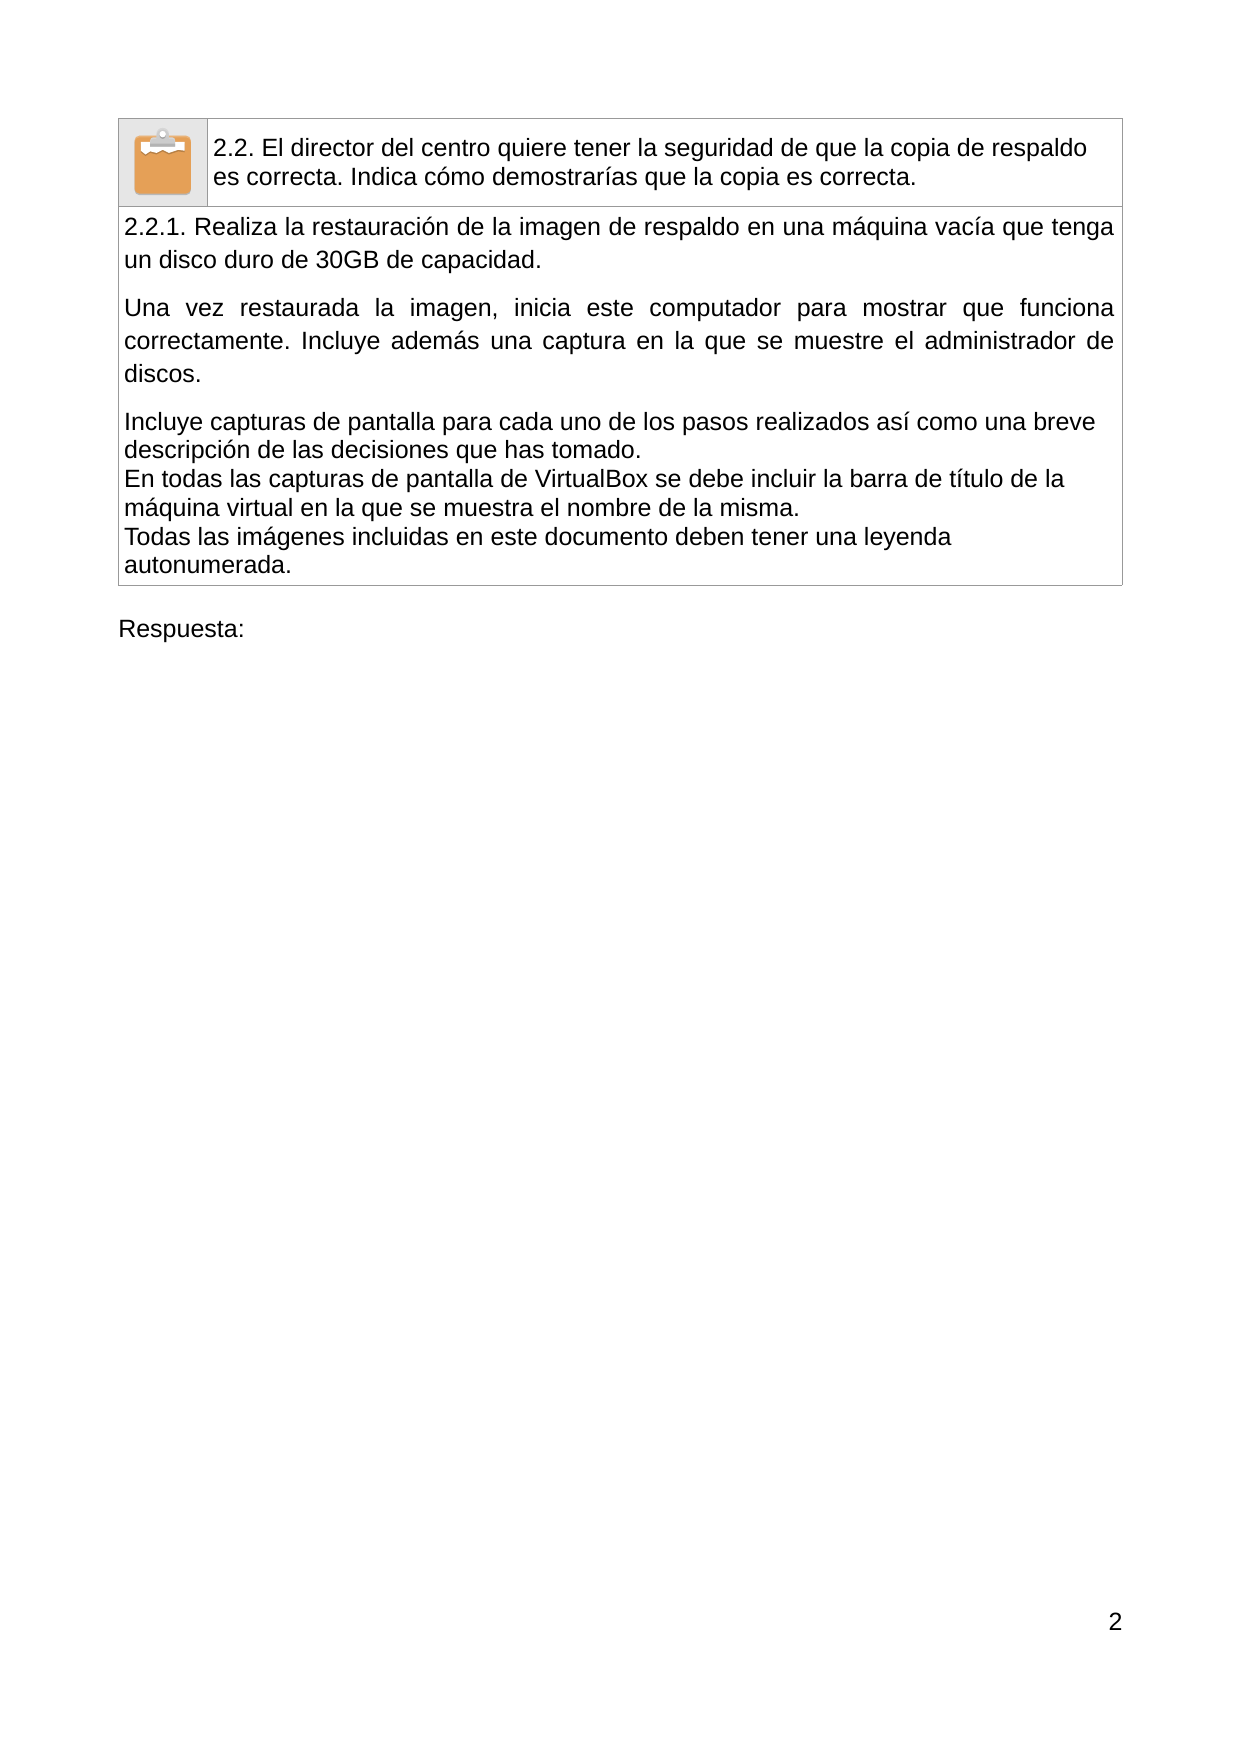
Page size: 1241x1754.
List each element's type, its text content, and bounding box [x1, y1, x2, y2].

table_header 2.2. El director del centro quiere tener la seguridad de que la copia de respaldo es correcta. Indica cómo demostrarías que la copia es correcta. [208, 119, 1122, 206]
text Respuesta: [118, 614, 1122, 643]
table_cell 2.2.1. Realiza la restauración de la imagen de respaldo en una máquina vacía que tenga un disco duro de 30GB de capacidad. Una vez restaurada la imagen, inicia este computador para mostrar que funciona correctamente. Incluye además una captura en la que se muestre el administrador de discos. Incluye capturas de pantalla para cada uno de los pasos realizados así como una breve descripción de las decisiones que has tomado. En todas las capturas de pantalla de VirtualBox se debe incluir la barra de título de la máquina virtual en la que se muestra el nombre de la misma. Todas las imágenes incluidas en este documento deben tener una leyenda autonumerada. [119, 207, 1122, 585]
table_header [119, 119, 207, 206]
